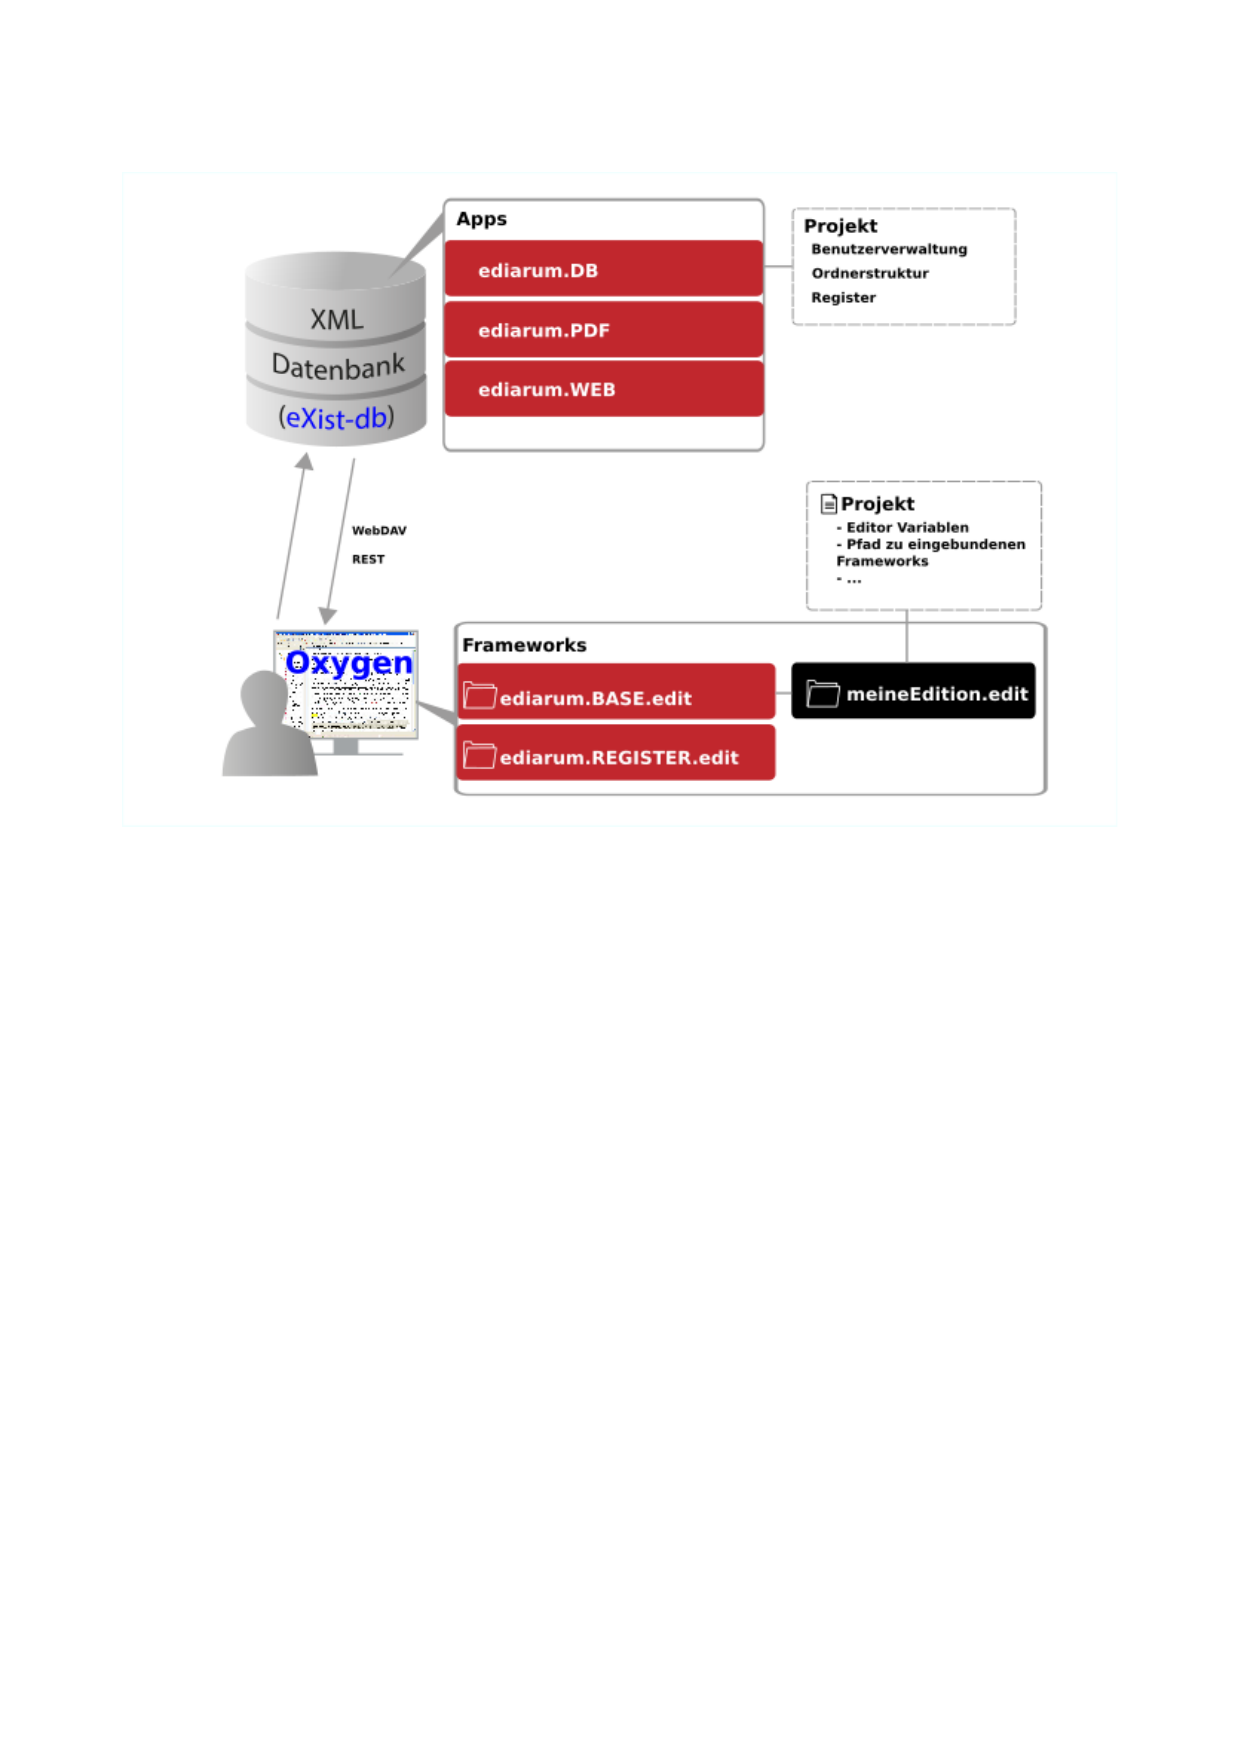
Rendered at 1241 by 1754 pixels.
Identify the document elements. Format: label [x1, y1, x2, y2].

picture [122, 172, 1118, 827]
